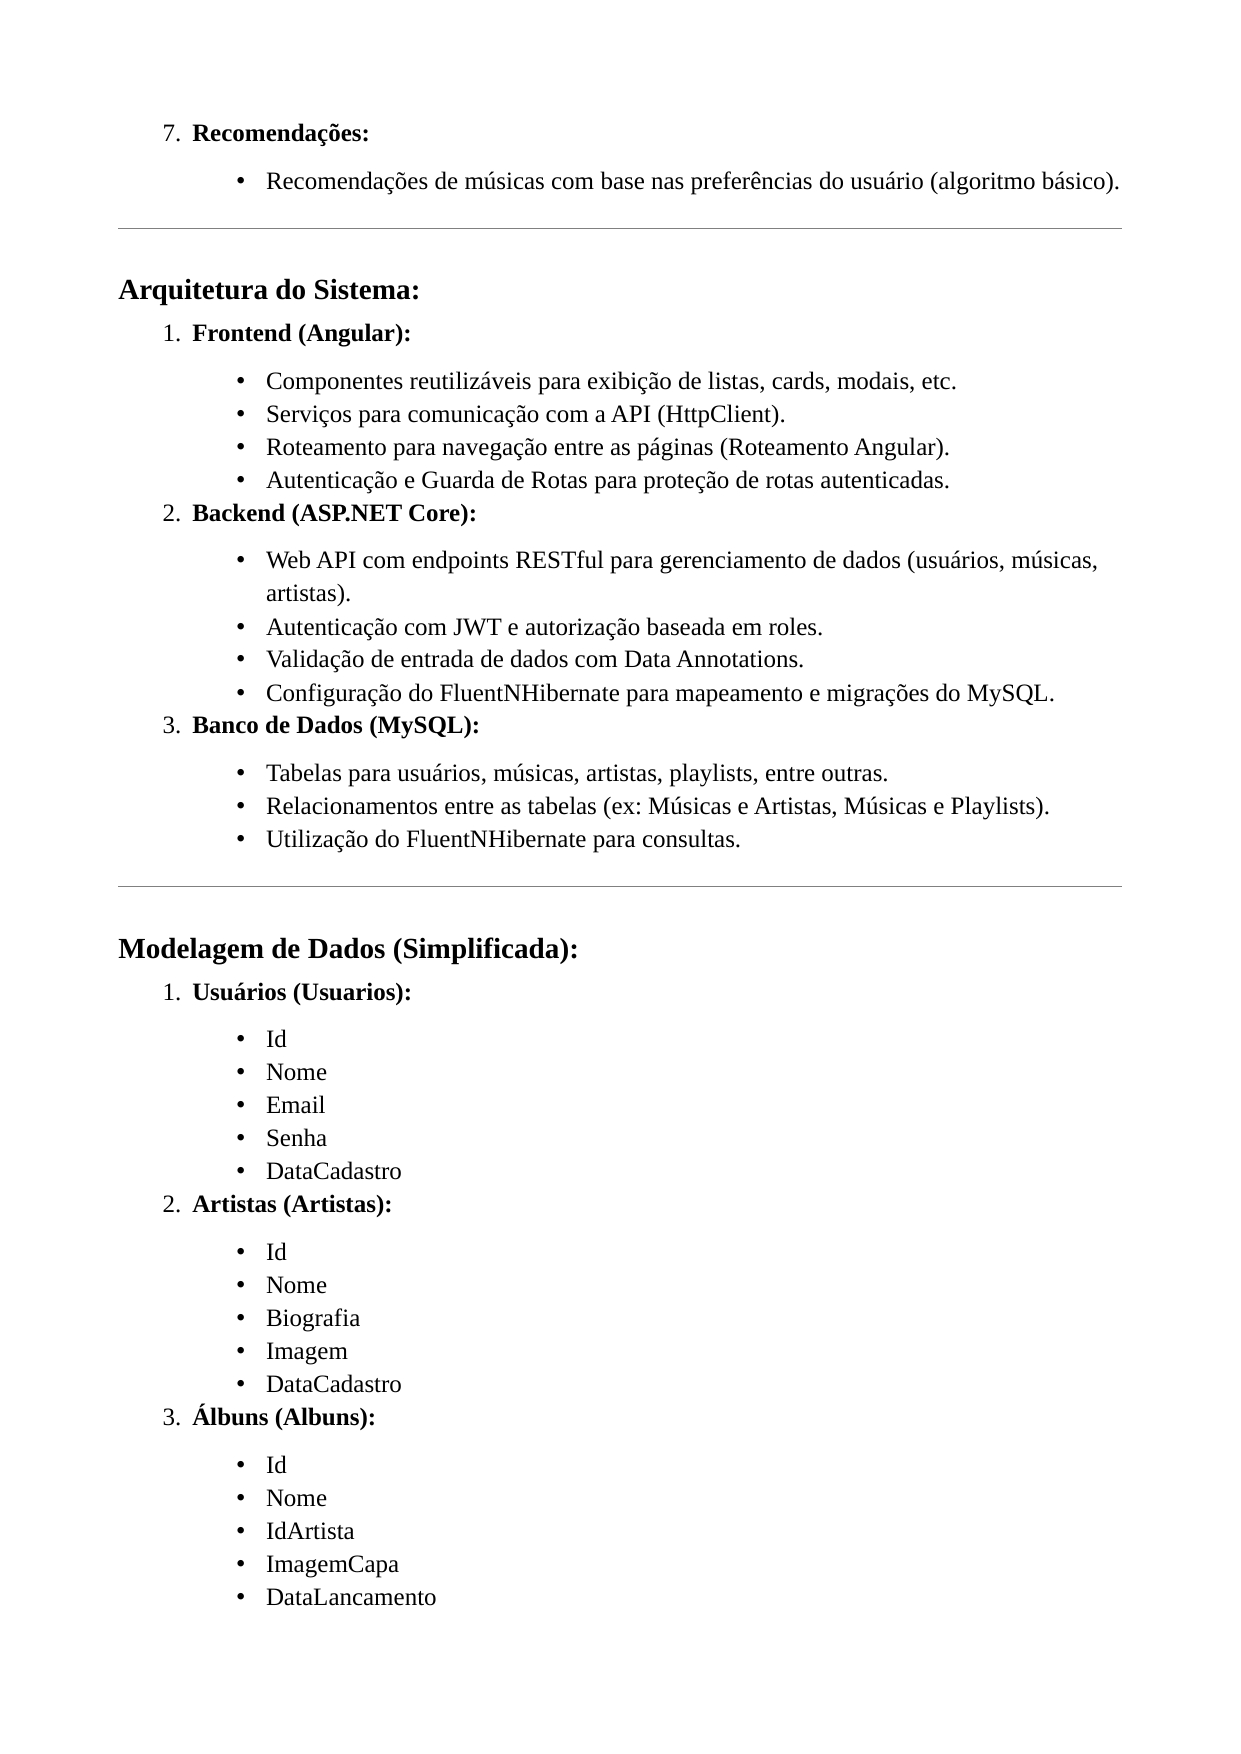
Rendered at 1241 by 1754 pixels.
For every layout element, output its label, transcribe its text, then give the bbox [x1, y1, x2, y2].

list Artistas (Artistas): [162, 1189, 1122, 1218]
list Autenticação e Guarda de Rotas para proteção de rotas autenticadas. [236, 465, 1122, 494]
list Recomendações de músicas com base nas preferências do usuário (algoritmo básico). [236, 166, 1122, 194]
list Id [236, 1024, 1122, 1053]
list Id [236, 1450, 1122, 1478]
list Configuração do FluentNHibernate para mapeamento e migrações do MySQL. [236, 678, 1122, 706]
list DataLancamento [236, 1582, 1122, 1611]
subtitle Arquitetura do Sistema: [118, 272, 1122, 306]
list Álbuns (Albuns): [162, 1402, 1122, 1431]
list Email [236, 1090, 1122, 1119]
list Nome [236, 1057, 1122, 1086]
list Recomendações: [162, 118, 1122, 147]
list Frontend (Angular): [162, 318, 1122, 347]
list Id [236, 1237, 1122, 1266]
list Web API com endpoints RESTful para gerenciamento de dados (usuários, músicas, artistas). [236, 546, 1122, 607]
list DataCadastro [236, 1369, 1122, 1398]
list Tabelas para usuários, músicas, artistas, playlists, entre outras. [236, 758, 1122, 787]
list DataCadastro [236, 1156, 1122, 1185]
list Senha [236, 1123, 1122, 1152]
list Componentes reutilizáveis para exibição de listas, cards, modais, etc. [236, 366, 1122, 394]
list Backend (ASP.NET Core): [162, 498, 1122, 527]
subtitle Modelagem de Dados (Simplificada): [118, 931, 1122, 964]
list Nome [236, 1270, 1122, 1299]
list Roteamento para navegação entre as páginas (Roteamento Angular). [236, 432, 1122, 461]
list Validação de entrada de dados com Data Annotations. [236, 644, 1122, 673]
list Serviços para comunicação com a API (HttpClient). [236, 399, 1122, 428]
list Banco de Dados (MySQL): [162, 711, 1122, 739]
list Nome [236, 1483, 1122, 1512]
list Relacionamentos entre as tabelas (ex: Músicas e Artistas, Músicas e Playlists). [236, 791, 1122, 820]
list Utilização do FluentNHibernate para consultas. [236, 824, 1122, 853]
list Imagem [236, 1336, 1122, 1365]
list Biografia [236, 1303, 1122, 1332]
list IdArtista [236, 1516, 1122, 1544]
list Usuários (Usuarios): [162, 977, 1122, 1006]
list ImagemCapa [236, 1549, 1122, 1578]
list Autenticação com JWT e autorização baseada em roles. [236, 612, 1122, 640]
